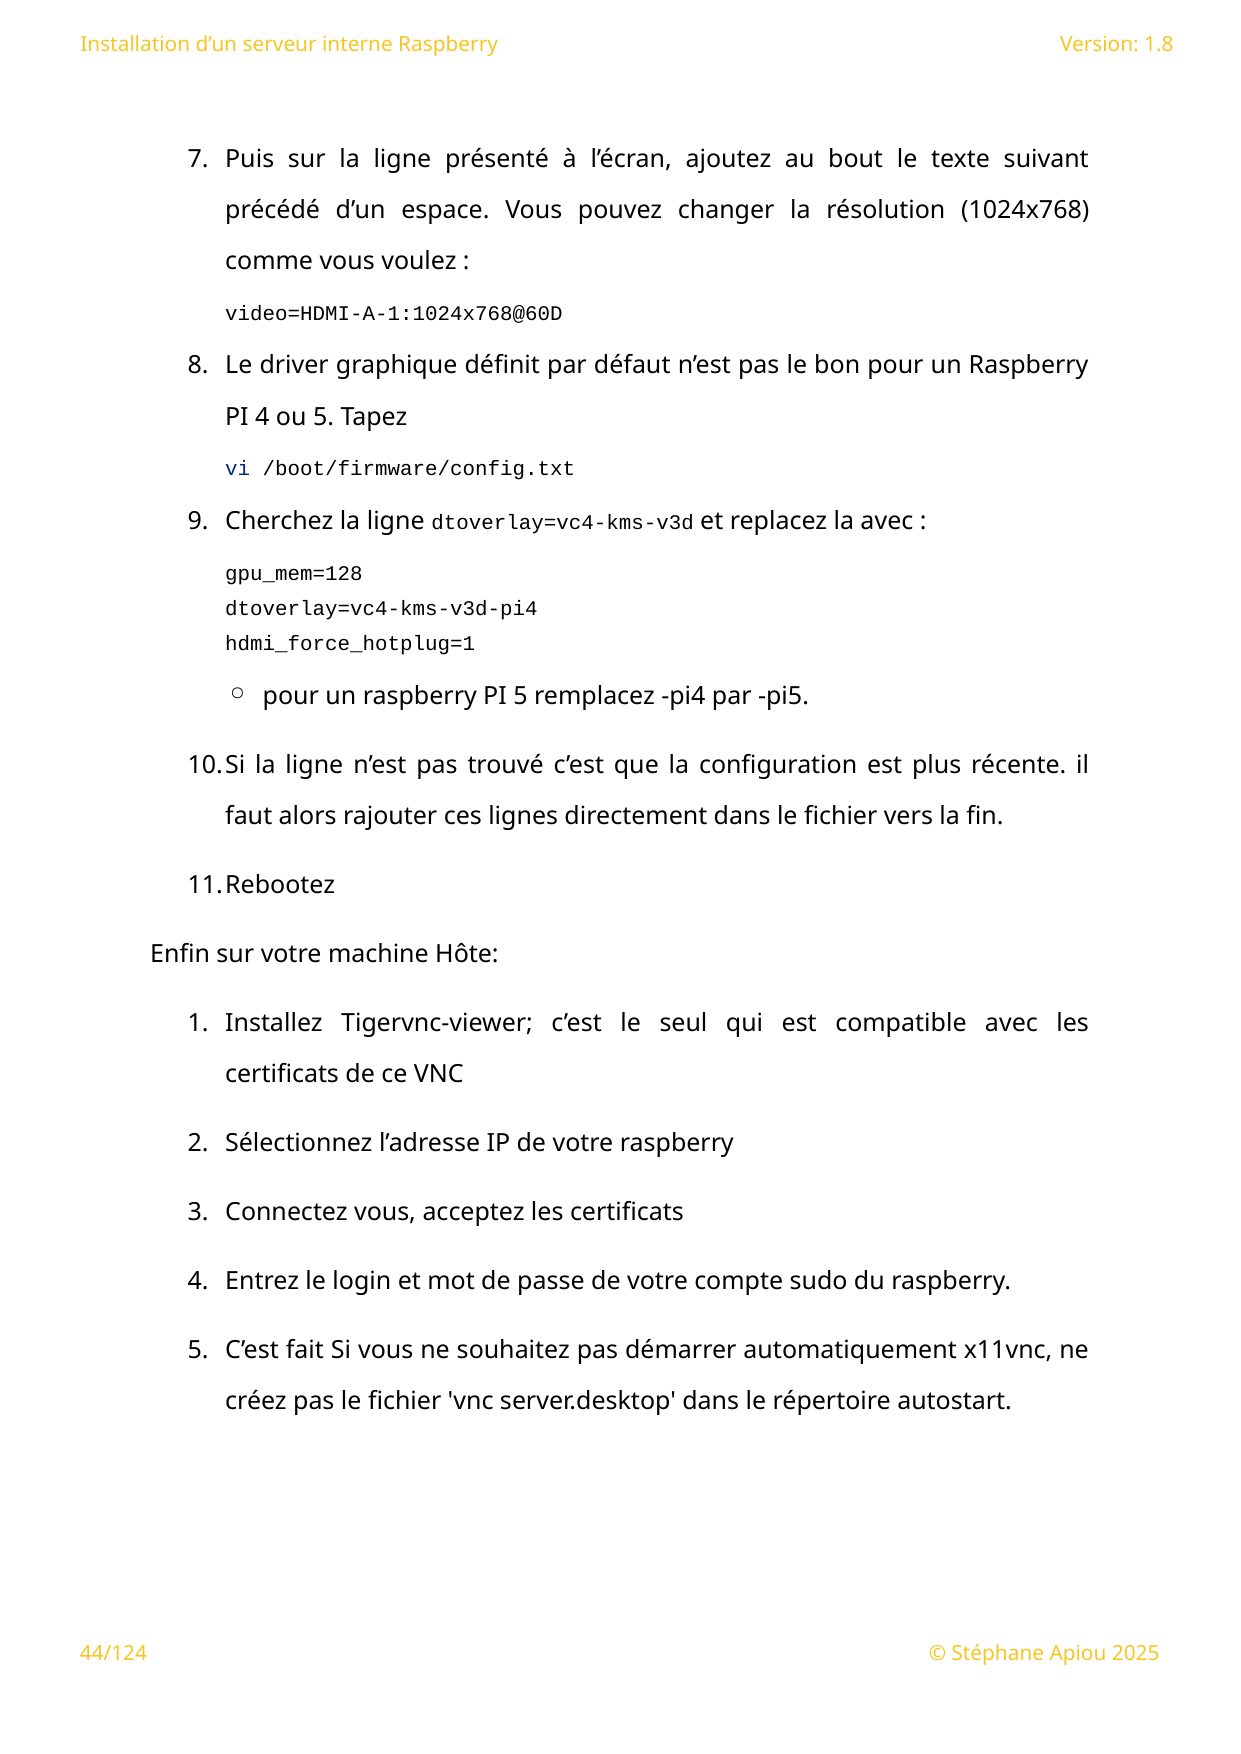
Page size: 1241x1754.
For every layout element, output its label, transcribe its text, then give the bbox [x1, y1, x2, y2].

list Sélectionnez l’adresse IP de votre raspberry [187, 1125, 1090, 1159]
list dtoverlay=vc4-kms-v3d-pi4 [187, 598, 1090, 622]
list Installez Tigervnc-viewer; c’est le seul qui est compatible avec les certificats de ce VNC [187, 1005, 1090, 1090]
list Le driver graphique définit par défaut n’est pas le bon pour un Raspberry PI 4 ou 5. Tapez [187, 347, 1090, 432]
list Puis sur la ligne présenté à l’écran, ajoutez au bout le texte suivant précédé d’un espace. Vous pouvez changer la résolution (1024x768) comme vous voulez : [187, 141, 1090, 277]
list hdmi_force_hotplug=1 [187, 633, 1090, 657]
text Enfin sur votre machine Hôte: [150, 936, 1090, 970]
list Rebootez [187, 867, 1090, 901]
list pour un raspberry PI 5 remplacez -pi4 par -pi5. [225, 678, 1090, 712]
list Cherchez la ligne dtoverlay=vc4-kms-v3d et replacez la avec : [187, 503, 1090, 537]
list gpu_mem=128 [187, 563, 1090, 586]
list C’est fait Si vous ne souhaitez pas démarrer automatiquement x11vnc, ne créez pas le fichier 'vnc server.desktop' dans le répertoire autostart. [187, 1332, 1090, 1417]
list Connectez vous, acceptez les certificats [187, 1194, 1090, 1228]
list video=HDMI-A-1:1024x768@60D [187, 303, 1090, 326]
list Si la ligne n’est pas trouvé c’est que la configuration est plus récente. il faut alors rajouter ces lignes directement dans le fichier vers la fin. [187, 747, 1090, 832]
list vi /boot/firmware/config.txt [187, 458, 1090, 482]
list Entrez le login et mot de passe de votre compte sudo du raspberry. [187, 1263, 1090, 1297]
